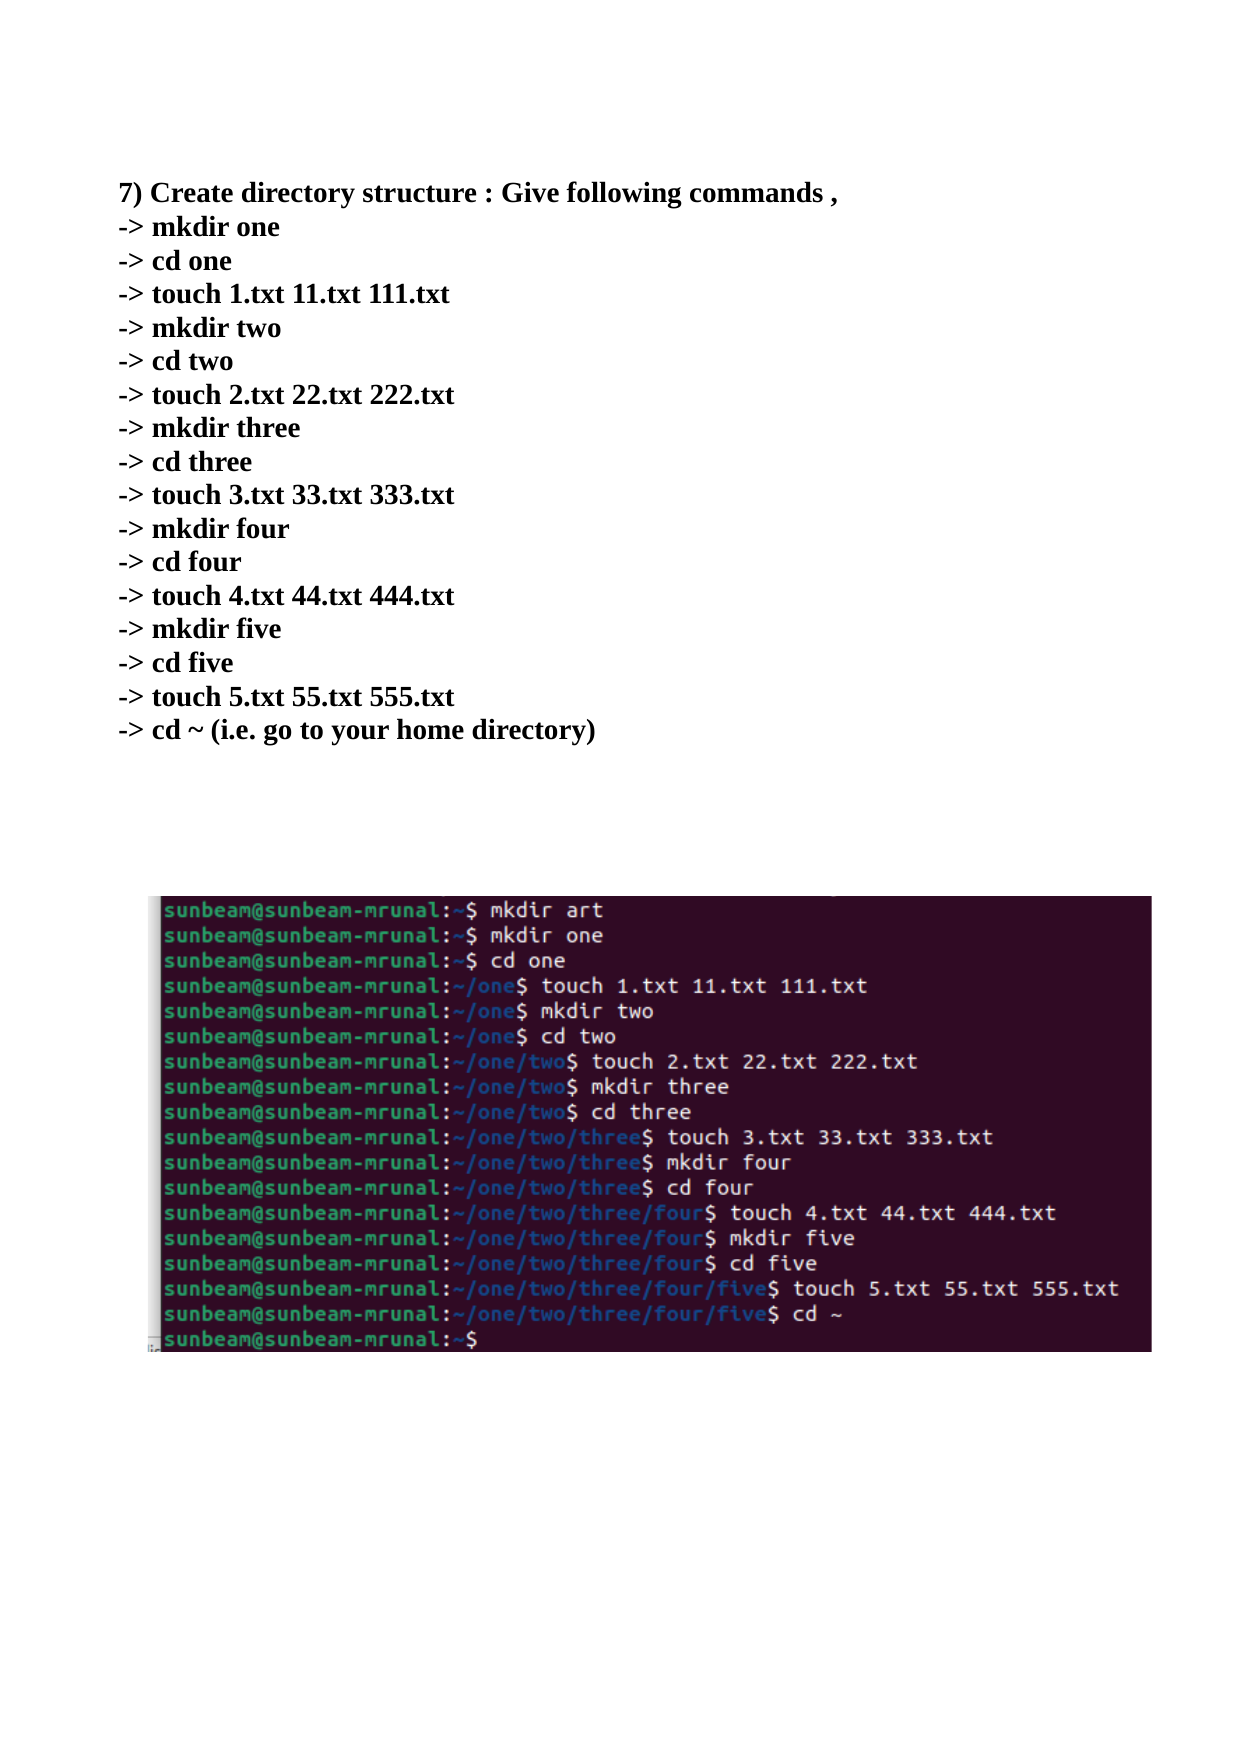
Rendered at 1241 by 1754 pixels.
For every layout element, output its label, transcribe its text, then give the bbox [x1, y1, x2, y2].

text -> cd ~ (i.e. go to your home directory) [118, 712, 1122, 746]
text -> touch 5.txt 55.txt 555.txt [118, 679, 1122, 712]
text -> mkdir one [118, 209, 1122, 243]
text -> cd three [118, 444, 1122, 477]
text -> touch 2.txt 22.txt 222.txt [118, 377, 1122, 410]
text -> cd four [118, 544, 1122, 578]
text -> mkdir two [118, 310, 1122, 343]
text -> cd five [118, 645, 1122, 679]
text -> mkdir three [118, 410, 1122, 444]
text -> mkdir five [118, 612, 1122, 645]
text -> touch 4.txt 44.txt 444.txt [118, 578, 1122, 612]
picture [147, 896, 1152, 1352]
text 7) Create directory structure : Give following commands , [118, 176, 1122, 209]
text -> touch 1.txt 11.txt 111.txt [118, 276, 1122, 310]
text -> cd one [118, 243, 1122, 276]
text -> mkdir four [118, 511, 1122, 544]
text -> cd two [118, 343, 1122, 377]
text -> touch 3.txt 33.txt 333.txt [118, 477, 1122, 511]
